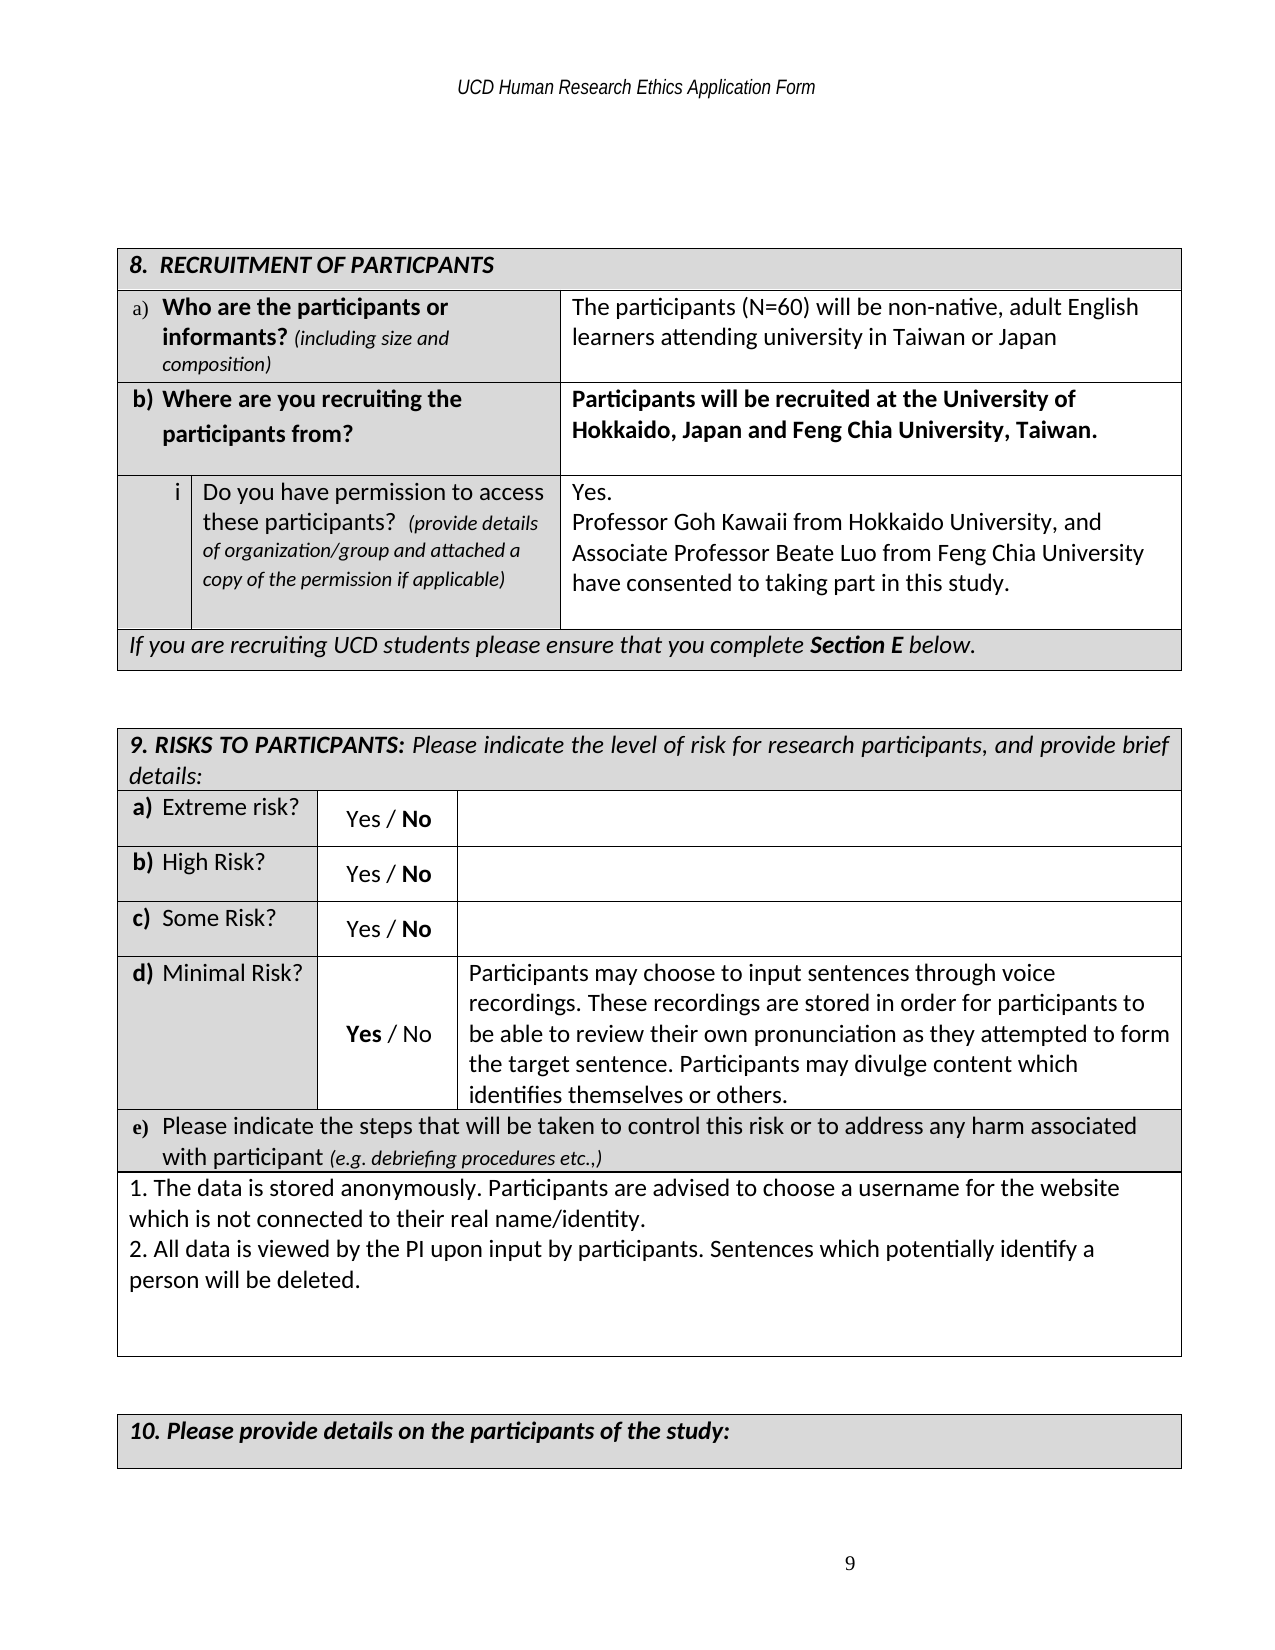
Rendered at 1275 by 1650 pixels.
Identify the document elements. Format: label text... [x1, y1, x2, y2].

table_cell Please indicate the steps that will be taken to control this risk or to address any harm associated with participant (e.g. debriefing procedures etc.,) [118, 1110, 1181, 1171]
table_cell Extreme risk? [118, 791, 317, 846]
table_cell Yes / No [318, 847, 457, 901]
table_cell 1. The data is stored anonymously. Participants are advised to choose a username for the website which is not connected to their real name/identity. 2. All data is viewed by the PI upon input by participants. Sentences which potentially identify a person will be deleted. [118, 1173, 1181, 1356]
table_cell Participants may choose to input sentences through voice recordings. These recordings are stored in order for participants to be able to review their own pronunciation as they attempted to form the target sentence. Participants may divulge content which identifies themselves or others. [458, 957, 1181, 1109]
table_cell [458, 791, 1181, 846]
table_cell Participants will be recruited at the University of Hokkaido, Japan and Feng Chia University, Taiwan. [561, 383, 1181, 475]
table_cell Yes / No [318, 791, 457, 846]
table_cell Some Risk? [118, 902, 317, 956]
table_header 9. RISKS TO PARTICPANTS: Please indicate the level of risk for research participants, and provide brief details: [118, 729, 1181, 790]
table_cell Minimal Risk? [118, 957, 317, 1109]
table_cell [458, 847, 1181, 901]
table_cell If you are recruiting UCD students please ensure that you complete Section E below. [118, 630, 1181, 670]
table_cell Yes / No [318, 902, 457, 956]
table_cell Who are the participants or informants? (including size and composition) [118, 291, 560, 382]
table_cell [458, 902, 1181, 956]
table_cell i [118, 476, 191, 628]
table_header 10. Please provide details on the participants of the study: [118, 1415, 1181, 1468]
table_cell High Risk? [118, 847, 317, 901]
table_cell The participants (N=60) will be non-native, adult English learners attending university in Taiwan or Japan [561, 291, 1181, 382]
table_cell Yes. Professor Goh Kawaii from Hokkaido University, and Associate Professor Beate Luo from Feng Chia University have consented to taking part in this study. [561, 476, 1181, 628]
table_cell Where are you recruiting the participants from? [118, 383, 560, 475]
text Section C: Research Participants: Risk, Harm, Selection and Consent [110, 179, 1181, 219]
table_cell Yes / No [318, 957, 457, 1109]
table_cell Do you have permission to access these participants? (provide details of organization/group and attached a copy of the permission if applicable) [192, 476, 560, 628]
table_header 8. RECRUITMENT OF PARTICPANTS [118, 249, 1181, 289]
